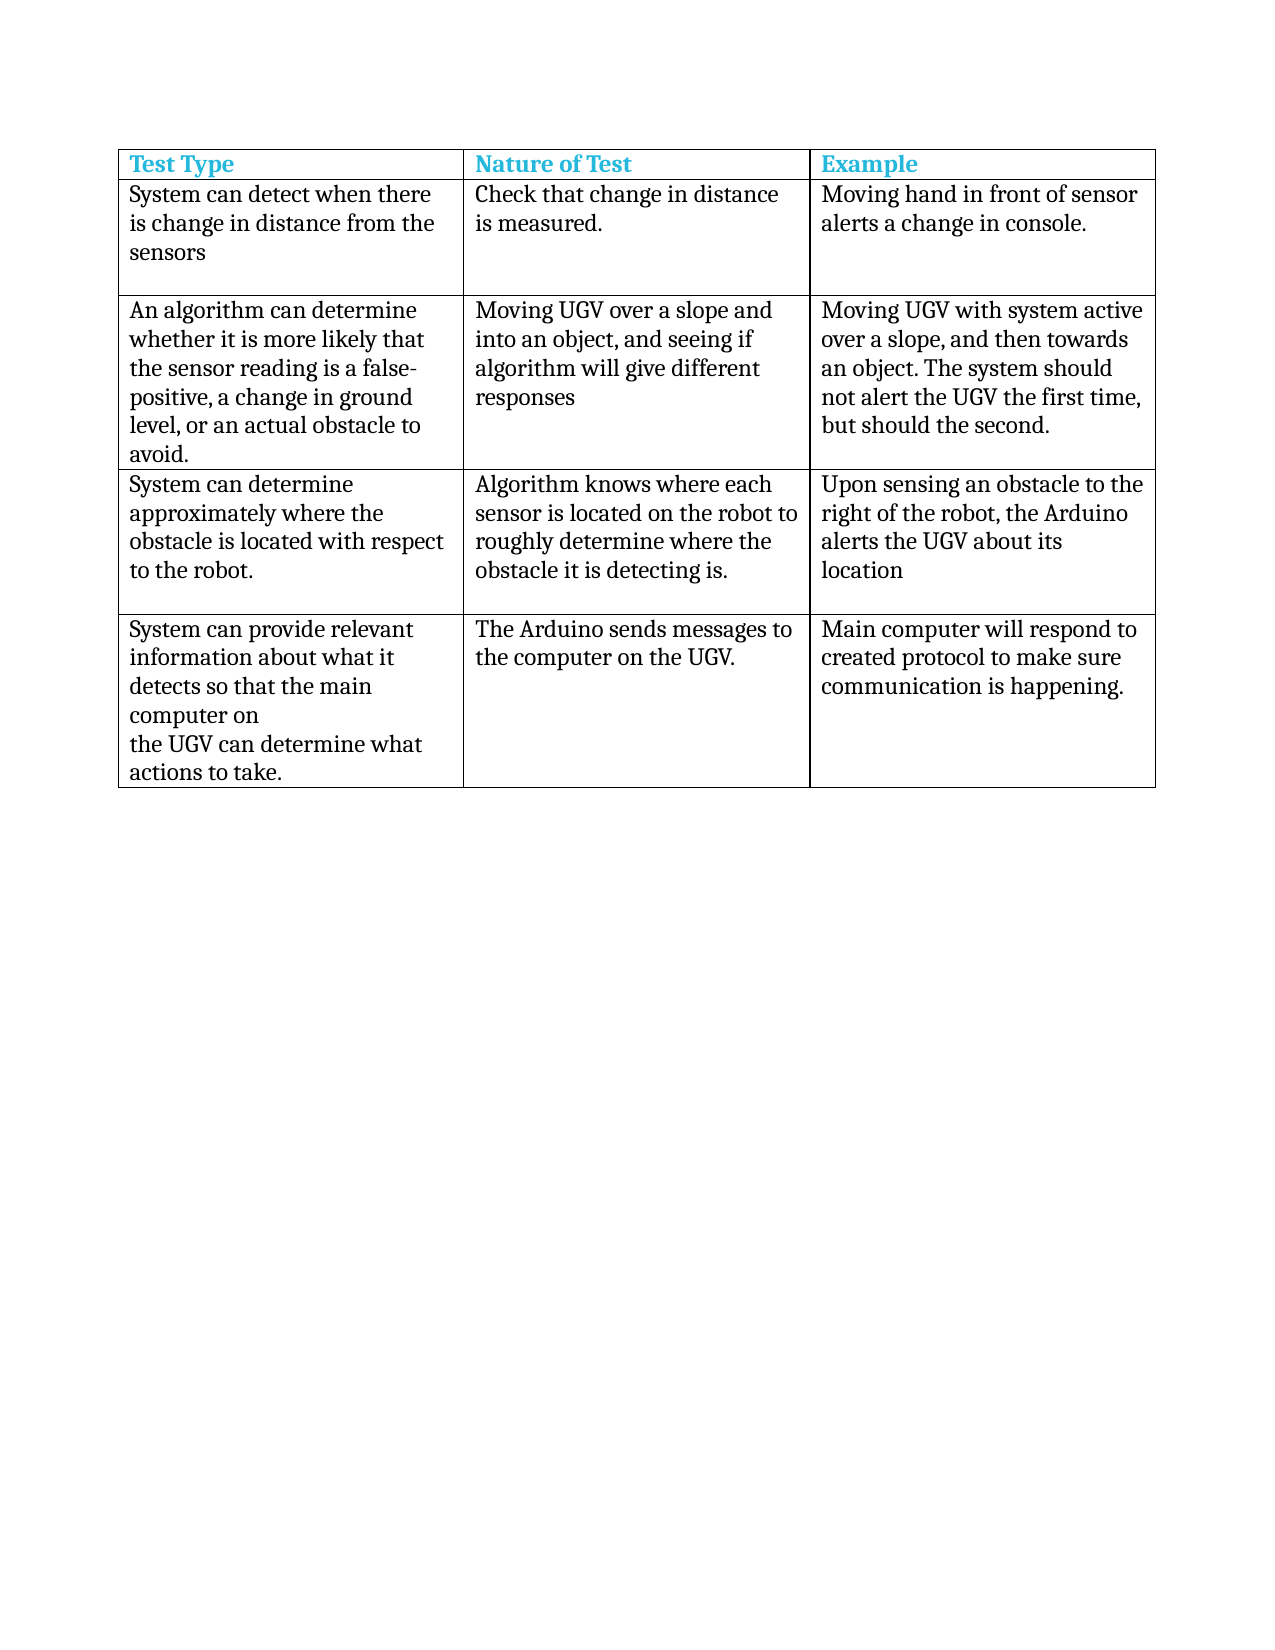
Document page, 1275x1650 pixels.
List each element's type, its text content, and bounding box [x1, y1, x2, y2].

table_header Example [811, 150, 1155, 179]
table_cell Algorithm knows where each sensor is located on the robot to roughly determine where the obstacle it is detecting is. [464, 470, 809, 613]
table_cell Check that change in distance is measured. [464, 180, 809, 295]
table_cell An algorithm can determine whether it is more likely that the sensor reading is a false-positive, a change in ground level, or an actual obstacle to avoid. [119, 296, 463, 469]
table_cell Moving hand in front of sensor alerts a change in console. [811, 180, 1155, 295]
table_cell System can determine approximately where the obstacle is located with respect to the robot. [119, 470, 463, 613]
table_header Test Type [119, 150, 463, 179]
table_cell Moving UGV with system active over a slope, and then towards an object. The system should not alert the UGV the first time, but should the second. [811, 296, 1155, 469]
table_cell The Arduino sends messages to the computer on the UGV. [464, 615, 809, 787]
table_cell Main computer will respond to created protocol to make sure communication is happening. [811, 615, 1155, 787]
table_cell Upon sensing an obstacle to the right of the robot, the Arduino alerts the UGV about its location [811, 470, 1155, 613]
table_header Nature of Test [464, 150, 809, 179]
table_cell System can provide relevant information about what it detects so that the main computer on the UGV can determine what actions to take. [119, 615, 463, 787]
table_cell Moving UGV over a slope and into an object, and seeing if algorithm will give different responses [464, 296, 809, 469]
table_cell System can detect when there is change in distance from the sensors [119, 180, 463, 295]
